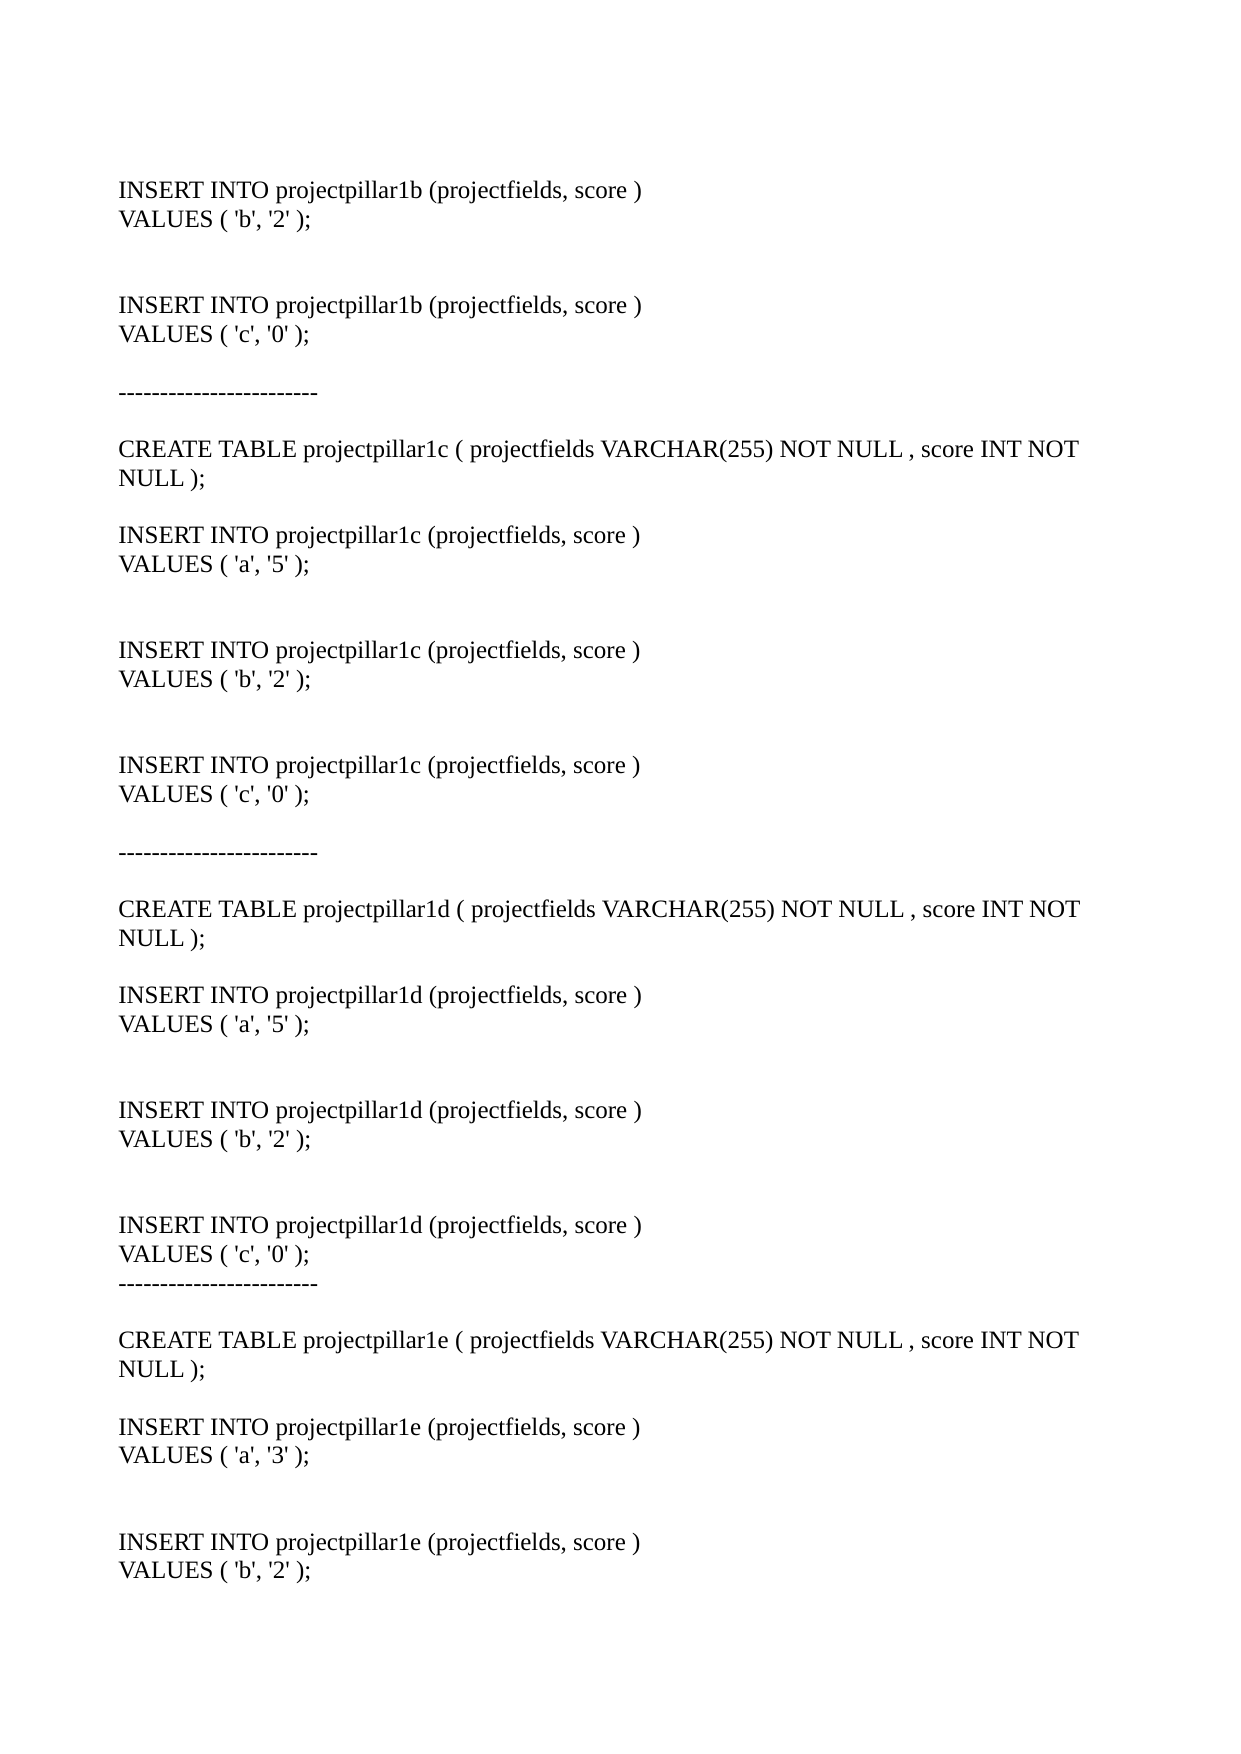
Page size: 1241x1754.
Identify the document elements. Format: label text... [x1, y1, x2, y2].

text VALUES ( 'a', '5' ); [118, 1009, 1122, 1038]
text INSERT INTO projectpillar1b (projectfields, score ) [118, 291, 1122, 319]
text INSERT INTO projectpillar1c (projectfields, score ) [118, 751, 1122, 779]
text VALUES ( 'c', '0' ); [118, 779, 1122, 808]
text ------------------------ [118, 377, 1122, 406]
text ------------------------ [118, 1268, 1122, 1297]
text VALUES ( 'b', '2' ); [118, 664, 1122, 693]
text INSERT INTO projectpillar1d (projectfields, score ) [118, 1211, 1122, 1239]
text VALUES ( 'b', '2' ); [118, 204, 1122, 233]
text INSERT INTO projectpillar1b (projectfields, score ) [118, 176, 1122, 204]
text VALUES ( 'c', '0' ); [118, 1239, 1122, 1268]
text VALUES ( 'b', '2' ); [118, 1556, 1122, 1584]
text VALUES ( 'a', '5' ); [118, 549, 1122, 578]
text ------------------------ [118, 837, 1122, 866]
text VALUES ( 'b', '2' ); [118, 1124, 1122, 1153]
text INSERT INTO projectpillar1c (projectfields, score ) [118, 521, 1122, 549]
text INSERT INTO projectpillar1c (projectfields, score ) [118, 636, 1122, 664]
text CREATE TABLE projectpillar1e ( projectfields VARCHAR(255) NOT NULL , score INT NOT NULL ); [118, 1326, 1122, 1383]
text VALUES ( 'c', '0' ); [118, 319, 1122, 348]
text CREATE TABLE projectpillar1d ( projectfields VARCHAR(255) NOT NULL , score INT NOT NULL ); [118, 894, 1122, 952]
text VALUES ( 'a', '3' ); [118, 1441, 1122, 1469]
text INSERT INTO projectpillar1e (projectfields, score ) [118, 1412, 1122, 1441]
text INSERT INTO projectpillar1d (projectfields, score ) [118, 981, 1122, 1009]
text CREATE TABLE projectpillar1c ( projectfields VARCHAR(255) NOT NULL , score INT NOT NULL ); [118, 434, 1122, 492]
text INSERT INTO projectpillar1d (projectfields, score ) [118, 1096, 1122, 1124]
text INSERT INTO projectpillar1e (projectfields, score ) [118, 1527, 1122, 1556]
